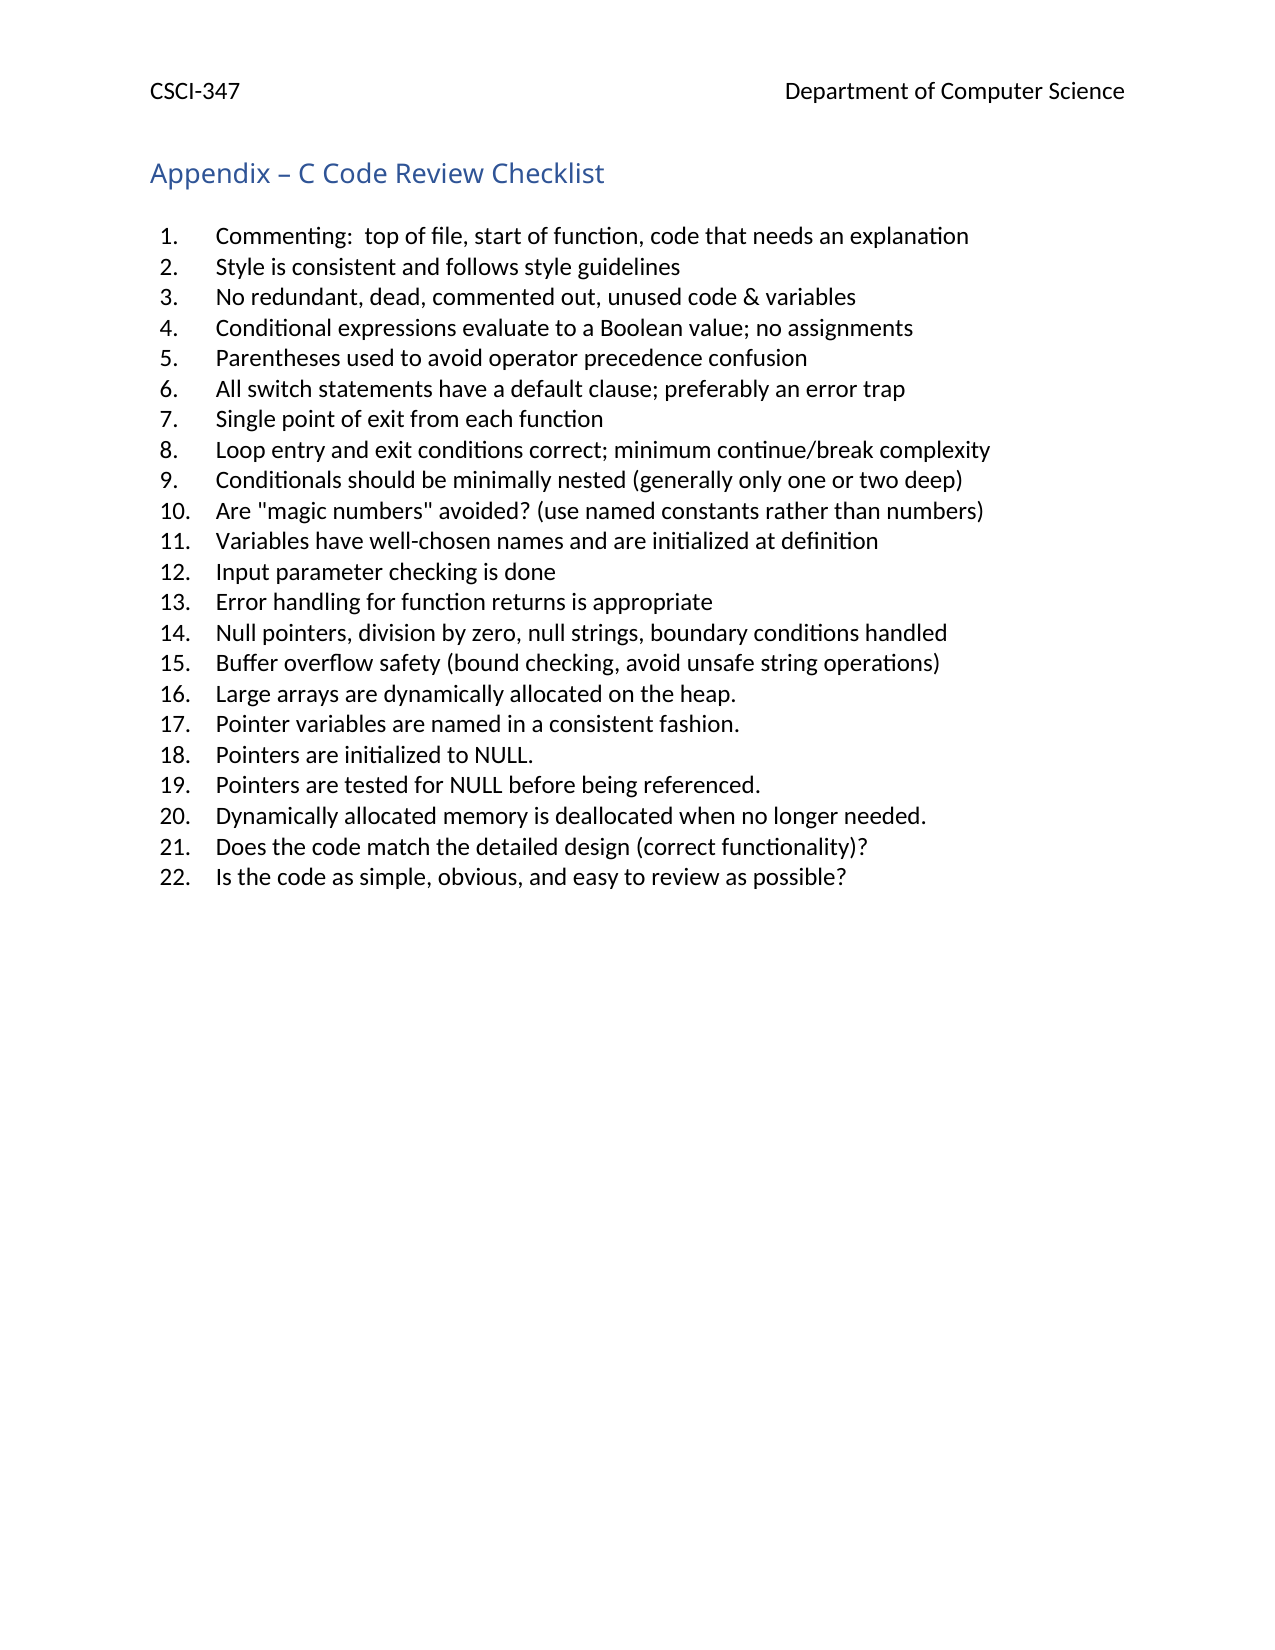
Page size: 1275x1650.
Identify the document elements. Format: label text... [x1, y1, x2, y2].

list No redundant, dead, commented out, unused code & variables [159, 281, 1125, 312]
list Is the code as simple, obvious, and easy to review as possible? [159, 861, 1125, 892]
list Style is consistent and follows style guidelines [159, 251, 1125, 281]
list Loop entry and exit conditions correct; minimum continue/break complexity [159, 434, 1125, 464]
list Null pointers, division by zero, null strings, boundary conditions handled [159, 617, 1125, 647]
list Conditionals should be minimally nested (generally only one or two deep) [159, 464, 1125, 495]
list Variables have well-chosen names and are initialized at definition [159, 525, 1125, 556]
list Pointers are initialized to NULL. [159, 739, 1125, 769]
subtitle Appendix – C Code Review Checklist [150, 154, 1125, 191]
list Parentheses used to avoid operator precedence confusion [159, 342, 1125, 373]
list Error handling for function returns is appropriate [159, 586, 1125, 617]
list All switch statements have a default clause; preferably an error trap [159, 373, 1125, 403]
list Dynamically allocated memory is deallocated when no longer needed. [159, 800, 1125, 831]
list Single point of exit from each function [159, 403, 1125, 434]
list Buffer overflow safety (bound checking, avoid unsafe string operations) [159, 647, 1125, 678]
list Does the code match the detailed design (correct functionality)? [159, 831, 1125, 861]
list Are "magic numbers" avoided? (use named constants rather than numbers) [159, 495, 1125, 525]
list Commenting: top of file, start of function, code that needs an explanation [159, 220, 1125, 251]
list Large arrays are dynamically allocated on the heap. [159, 678, 1125, 708]
list Input parameter checking is done [159, 556, 1125, 586]
list Conditional expressions evaluate to a Boolean value; no assignments [159, 312, 1125, 342]
list Pointer variables are named in a consistent fashion. [159, 708, 1125, 739]
list Pointers are tested for NULL before being referenced. [159, 769, 1125, 800]
